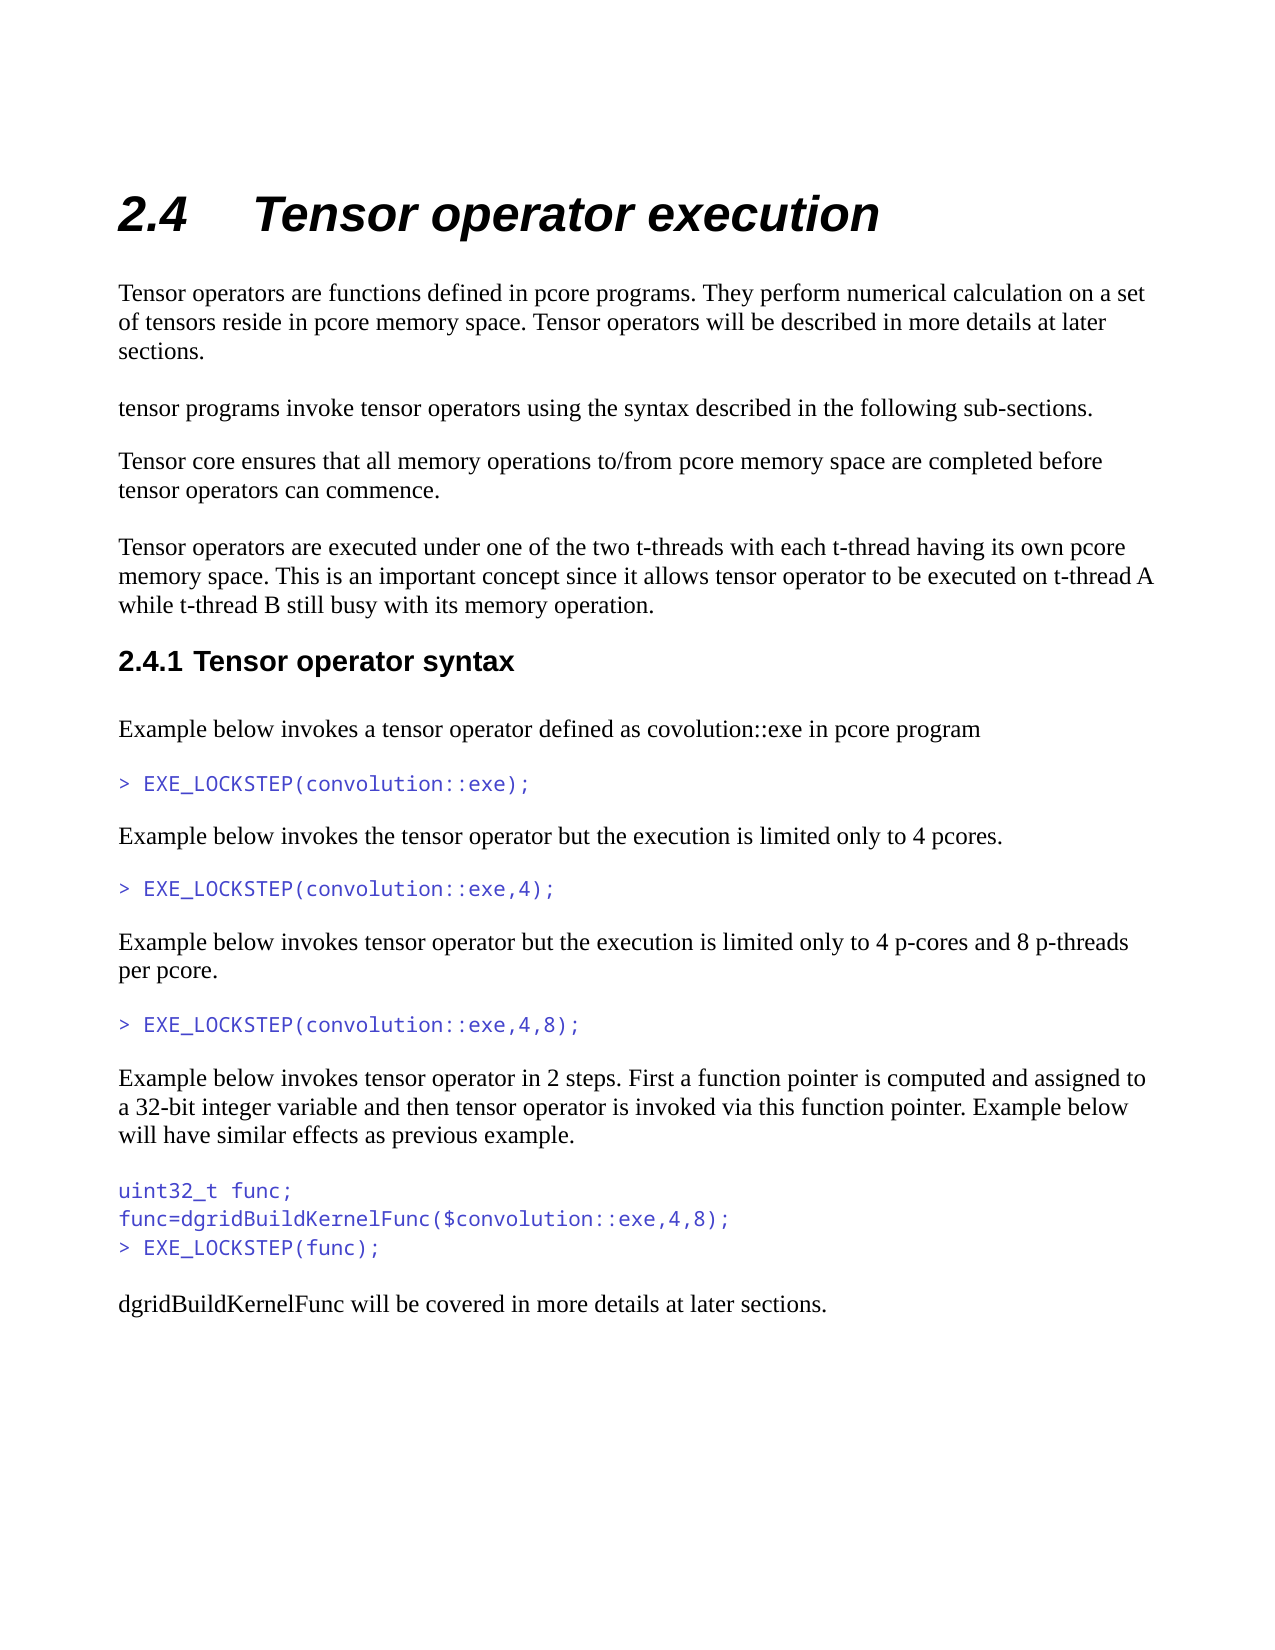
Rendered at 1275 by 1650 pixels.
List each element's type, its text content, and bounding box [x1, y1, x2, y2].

text > EXE_LOCKSTEP(convolution::exe,4,8); [118, 1011, 1157, 1039]
text Tensor operators are functions defined in pcore programs. They perform numerical calculation on a set of tensors reside in pcore memory space. Tensor operators will be described in more details at later sections. [118, 278, 1157, 365]
subtitle Tensor operator syntax [118, 644, 1157, 677]
text Example below invokes tensor operator but the execution is limited only to 4 p-cores and 8 p-threads per pcore. [118, 927, 1157, 984]
text tensor programs invoke tensor operators using the syntax described in the following sub-sections. [118, 393, 1157, 422]
subtitle Tensor operator execution [118, 184, 1157, 242]
text dgridBuildKernelFunc will be covered in more details at later sections. [118, 1289, 1157, 1318]
text Tensor core ensures that all memory operations to/from pcore memory space are completed before tensor operators can commence. [118, 446, 1157, 504]
text func=dgridBuildKernelFunc($convolution::exe,4,8); [118, 1204, 1157, 1233]
text > EXE_LOCKSTEP(convolution::exe); [118, 769, 1157, 797]
text Example below invokes tensor operator in 2 steps. First a function pointer is computed and assigned to a 32-bit integer variable and then tensor operator is invoked via this function pointer. Example below will have similar effects as previous example. [118, 1063, 1157, 1149]
text > EXE_LOCKSTEP(convolution::exe,4); [118, 874, 1157, 903]
text Example below invokes a tensor operator defined as covolution::exe in pcore program [118, 714, 1157, 743]
text Example below invokes the tensor operator but the execution is limited only to 4 pcores. [118, 821, 1157, 850]
text uint32_t func; [118, 1176, 1157, 1204]
text Tensor operators are executed under one of the two t-threads with each t-thread having its own pcore memory space. This is an important concept since it allows tensor operator to be executed on t-thread A while t-thread B still busy with its memory operation. [118, 532, 1157, 619]
text > EXE_LOCKSTEP(func); [118, 1233, 1157, 1261]
